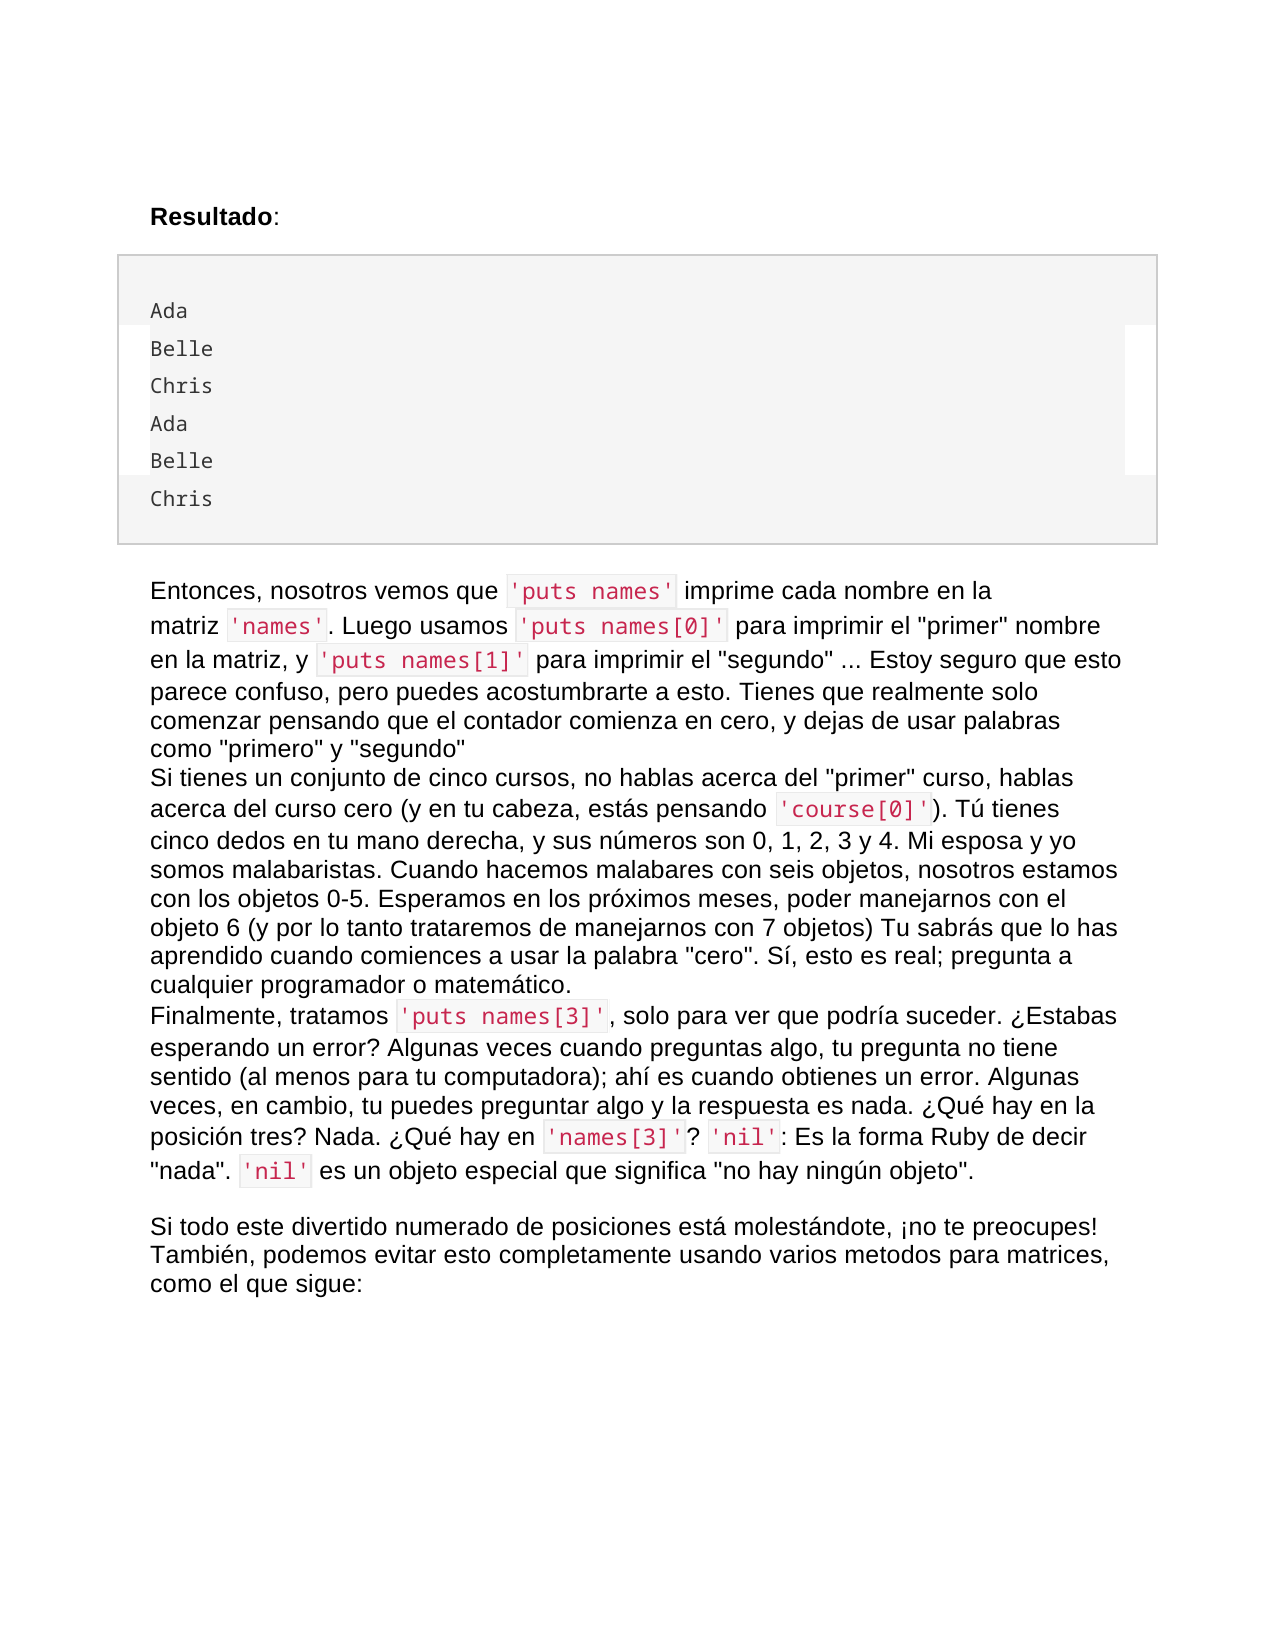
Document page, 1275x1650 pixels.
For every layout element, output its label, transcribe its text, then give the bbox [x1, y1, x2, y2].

text Chris [119, 442, 1156, 543]
text Belle [150, 325, 1125, 362]
text Ada [119, 256, 1156, 325]
text Belle [150, 437, 1125, 442]
text Finalmente, tratamos 'puts names[3]', solo para ver que podría suceder. ¿Estabas esperando un error? Algunas veces cuando preguntas algo, tu pregunta no tiene sentido (al menos para tu computadora); ahí es cuando obtienes un error. Algunas veces, en cambio, tu puedes preguntar algo y la respuesta es nada. ¿Qué hay en la posición tres? Nada. ¿Qué hay en 'names[3]'? 'nil': Es la forma Ruby de decir "nada". 'nil' es un objeto especial que significa "no hay ningún objeto". [150, 999, 1125, 1188]
text Si todo este divertido numerado de posiciones está molestándote, ¡no te preocupes! También, podemos evitar esto completamente usando varios metodos para matrices, como el que sigue: [150, 1212, 1125, 1298]
text Entonces, nosotros vemos que 'puts names' imprime cada nombre en la matriz 'names'. Luego usamos 'puts names[0]' para imprimir el "primer" nombre en la matriz, y 'puts names[1]' para imprimir el "segundo" ... Estoy seguro que esto parece confuso, pero puedes acostumbrarte a esto. Tienes que realmente solo comenzar pensando que el contador comienza en cero, y dejas de usar palabras como "primero" y "segundo" [150, 574, 1125, 763]
text Si tienes un conjunto de cinco cursos, no hablas acerca del "primer" curso, hablas acerca del curso cero (y en tu cabeza, estás pensando 'course[0]'). Tú tienes cinco dedos en tu mano derecha, y sus números son 0, 1, 2, 3 y 4. Mi esposa y yo somos malabaristas. Cuando hacemos malabares con seis objetos, nosotros estamos con los objetos 0-5. Esperamos en los próximos meses, poder manejarnos con el objeto 6 (y por lo tanto trataremos de manejarnos con 7 objetos) Tu sabrás que lo has aprendido cuando comiences a usar la palabra "cero". Sí, esto es real; pregunta a cualquier programador o matemático. [150, 763, 1125, 999]
text Ada [150, 400, 1125, 437]
text Chris [150, 362, 1125, 400]
text Resultado: [150, 202, 1125, 231]
